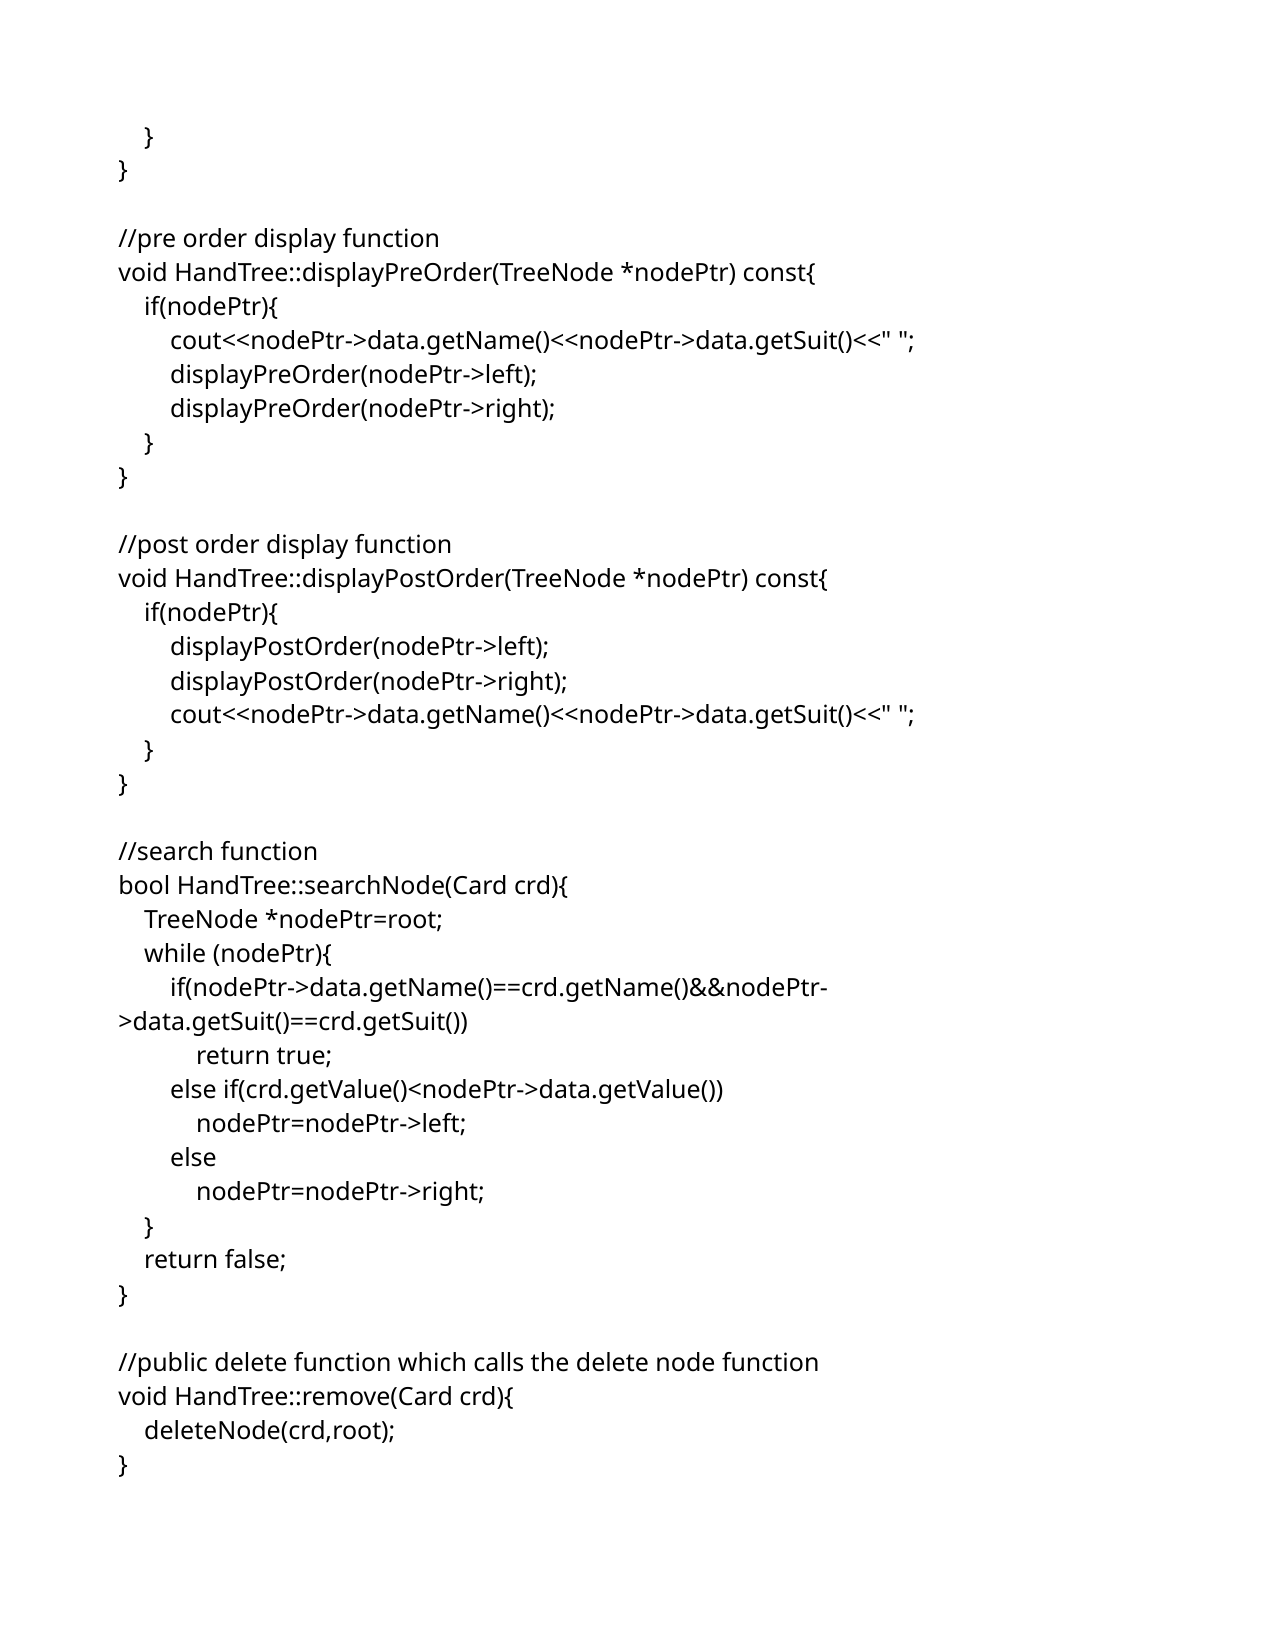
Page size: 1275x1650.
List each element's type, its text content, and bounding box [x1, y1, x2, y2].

text displayPreOrder(nodePtr->right); [118, 391, 1157, 425]
text void HandTree::remove(Card crd){ [118, 1378, 1157, 1412]
text bool HandTree::searchNode(Card crd){ [118, 867, 1157, 902]
text void HandTree::displayPreOrder(TreeNode *nodePtr) const{ [118, 254, 1157, 288]
text //post order display function [118, 527, 1157, 561]
text nodePtr=nodePtr->right; [118, 1174, 1157, 1208]
text } [118, 765, 1157, 799]
text while (nodePtr){ [118, 936, 1157, 970]
text else if(crd.getValue()<nodePtr->data.getValue()) [118, 1072, 1157, 1106]
text if(nodePtr->data.getName()==crd.getName()&&nodePtr->data.getSuit()==crd.getSuit()) [118, 970, 1157, 1038]
text } [118, 731, 1157, 765]
text } [118, 1447, 1157, 1481]
text void HandTree::displayPostOrder(TreeNode *nodePtr) const{ [118, 561, 1157, 595]
text else [118, 1140, 1157, 1174]
text } [118, 152, 1157, 186]
text cout<<nodePtr->data.getName()<<nodePtr->data.getSuit()<<" "; [118, 697, 1157, 731]
text //pre order display function [118, 220, 1157, 254]
text if(nodePtr){ [118, 595, 1157, 629]
text //public delete function which calls the delete node function [118, 1344, 1157, 1378]
text TreeNode *nodePtr=root; [118, 902, 1157, 936]
text displayPostOrder(nodePtr->left); [118, 629, 1157, 663]
text if(nodePtr){ [118, 288, 1157, 322]
text } [118, 459, 1157, 493]
text displayPreOrder(nodePtr->left); [118, 357, 1157, 391]
text cout<<nodePtr->data.getName()<<nodePtr->data.getSuit()<<" "; [118, 322, 1157, 357]
text deleteNode(crd,root); [118, 1412, 1157, 1447]
text } [118, 425, 1157, 459]
text displayPostOrder(nodePtr->right); [118, 663, 1157, 697]
text } [118, 1208, 1157, 1242]
text return false; [118, 1242, 1157, 1276]
text } [118, 118, 1157, 152]
text nodePtr=nodePtr->left; [118, 1106, 1157, 1140]
text } [118, 1276, 1157, 1310]
text return true; [118, 1038, 1157, 1072]
text //search function [118, 833, 1157, 867]
